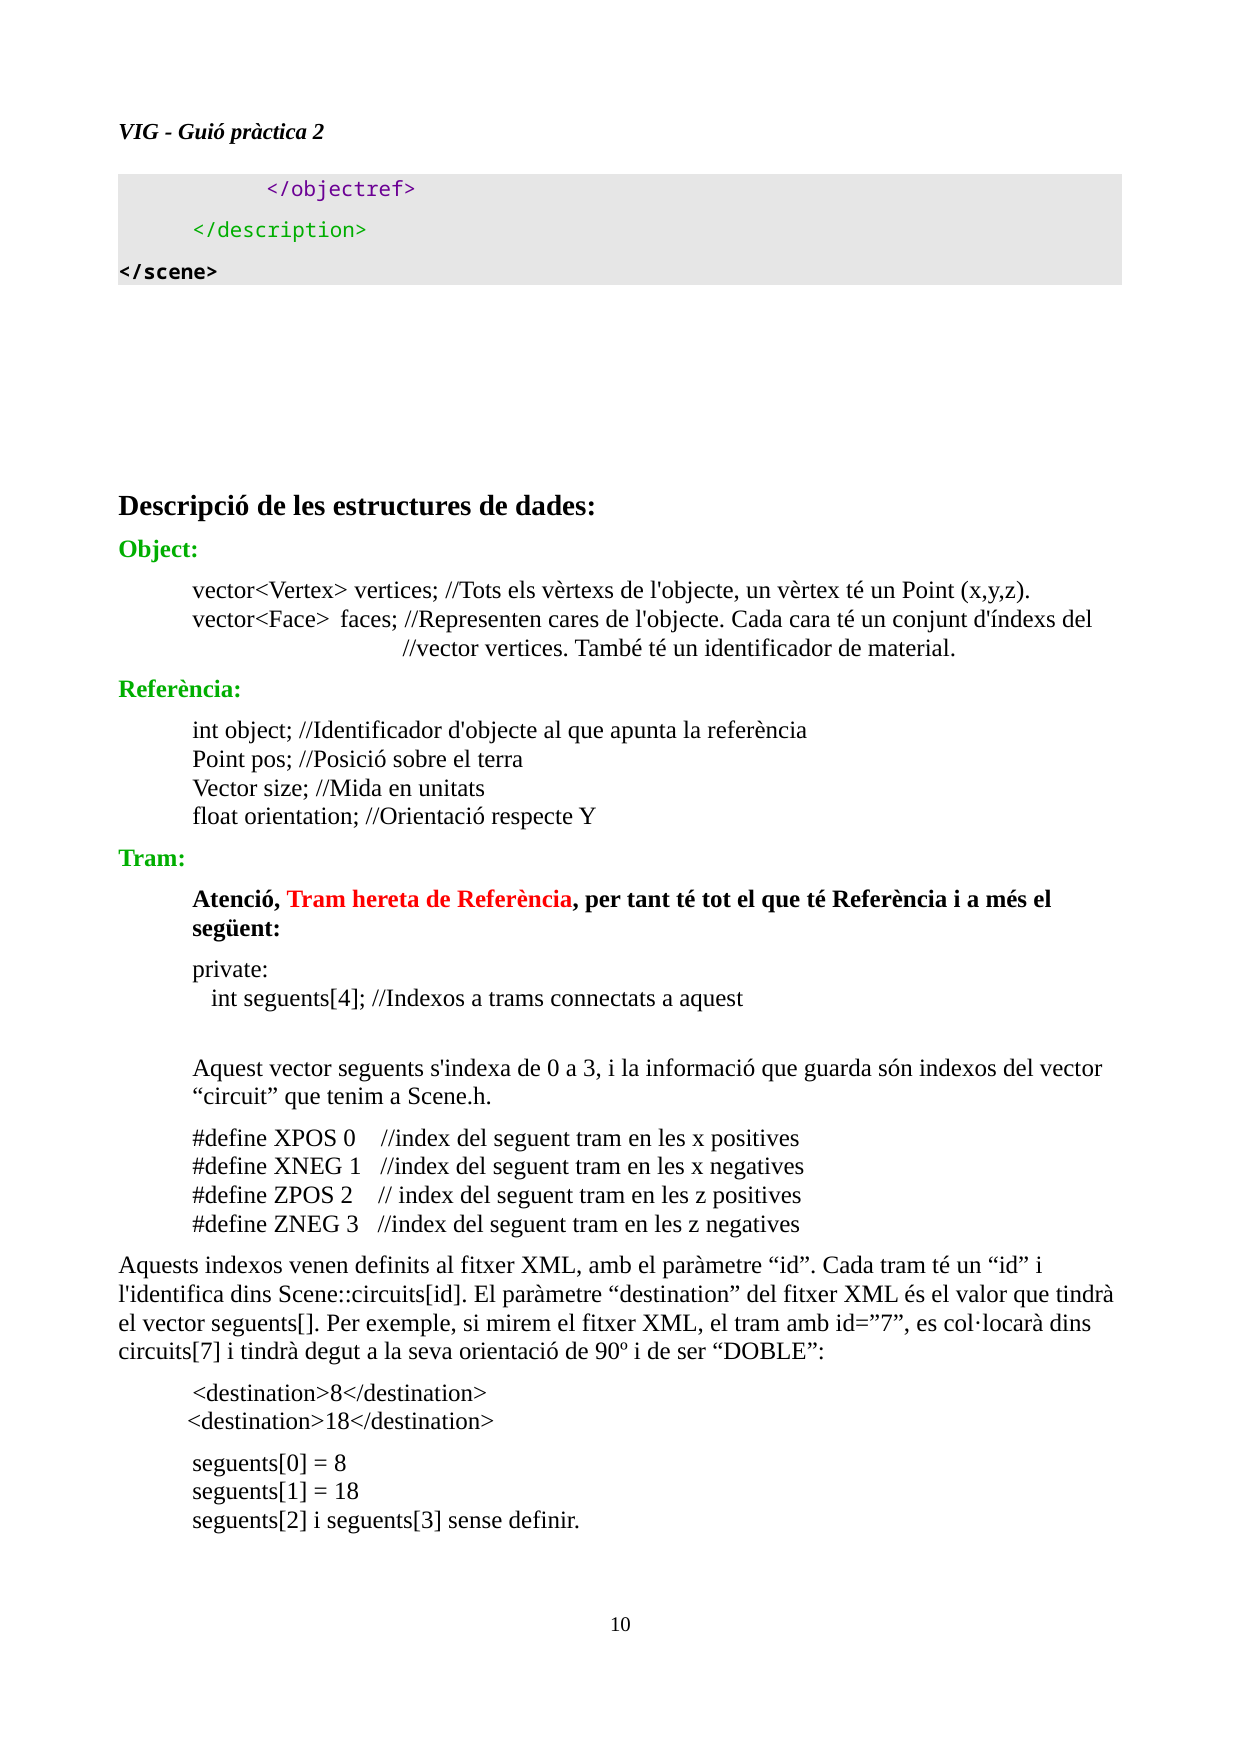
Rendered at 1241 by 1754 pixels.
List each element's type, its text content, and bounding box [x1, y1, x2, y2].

text Atenció, Tram hereta de Referència, per tant té tot el que té Referència i a més el següent: [118, 884, 1122, 941]
text #define XPOS 0 //index del seguent tram en les x positives #define XNEG 1 //index del seguent tram en les x negatives #define ZPOS 2 // index del seguent tram en les z positives #define ZNEG 3 //index del seguent tram en les z negatives [118, 1123, 1122, 1238]
text Object: [118, 534, 1122, 563]
text </scene> [118, 256, 1122, 285]
text Aquest vector seguents s'indexa de 0 a 3, i la informació que guarda són indexos del vector “circuit” que tenim a Scene.h. [118, 1024, 1122, 1110]
text int object; //Identificador d'objecte al que apunta la referència Point pos; //Posició sobre el terra Vector size; //Mida en unitats float orientation; //Orientació respecte Y [118, 715, 1122, 830]
text <destination>8</destination> <destination>18</destination> [118, 1378, 1122, 1435]
subtitle Descripció de les estructures de dades: [118, 488, 1122, 521]
text Tram: [118, 843, 1122, 871]
text </objectref> [118, 174, 1122, 202]
text Referència: [118, 674, 1122, 703]
text </description> [118, 215, 1122, 243]
text private: int seguents[4]; //Indexos a trams connectats a aquest [118, 954, 1122, 1011]
text Aquests indexos venen definits al fitxer XML, amb el paràmetre “id”. Cada tram té un “id” i l'identifica dins Scene::circuits[id]. El paràmetre “destination” del fitxer XML és el valor que tindrà el vector seguents[]. Per exemple, si mirem el fitxer XML, el tram amb id=”7”, es col·locarà dins circuits[7] i tindrà degut a la seva orientació de 90º i de ser “DOBLE”: [118, 1250, 1122, 1365]
text vector<Vertex> vertices; //Tots els vèrtexs de l'objecte, un vèrtex té un Point (x,y,z). vector<Face> faces; //Representen cares de l'objecte. Cada cara té un conjunt d'índexs del //vector vertices. També té un identificador de material. [118, 575, 1122, 661]
text seguents[0] = 8 seguents[1] = 18 seguents[2] i seguents[3] sense definir. [118, 1448, 1122, 1534]
